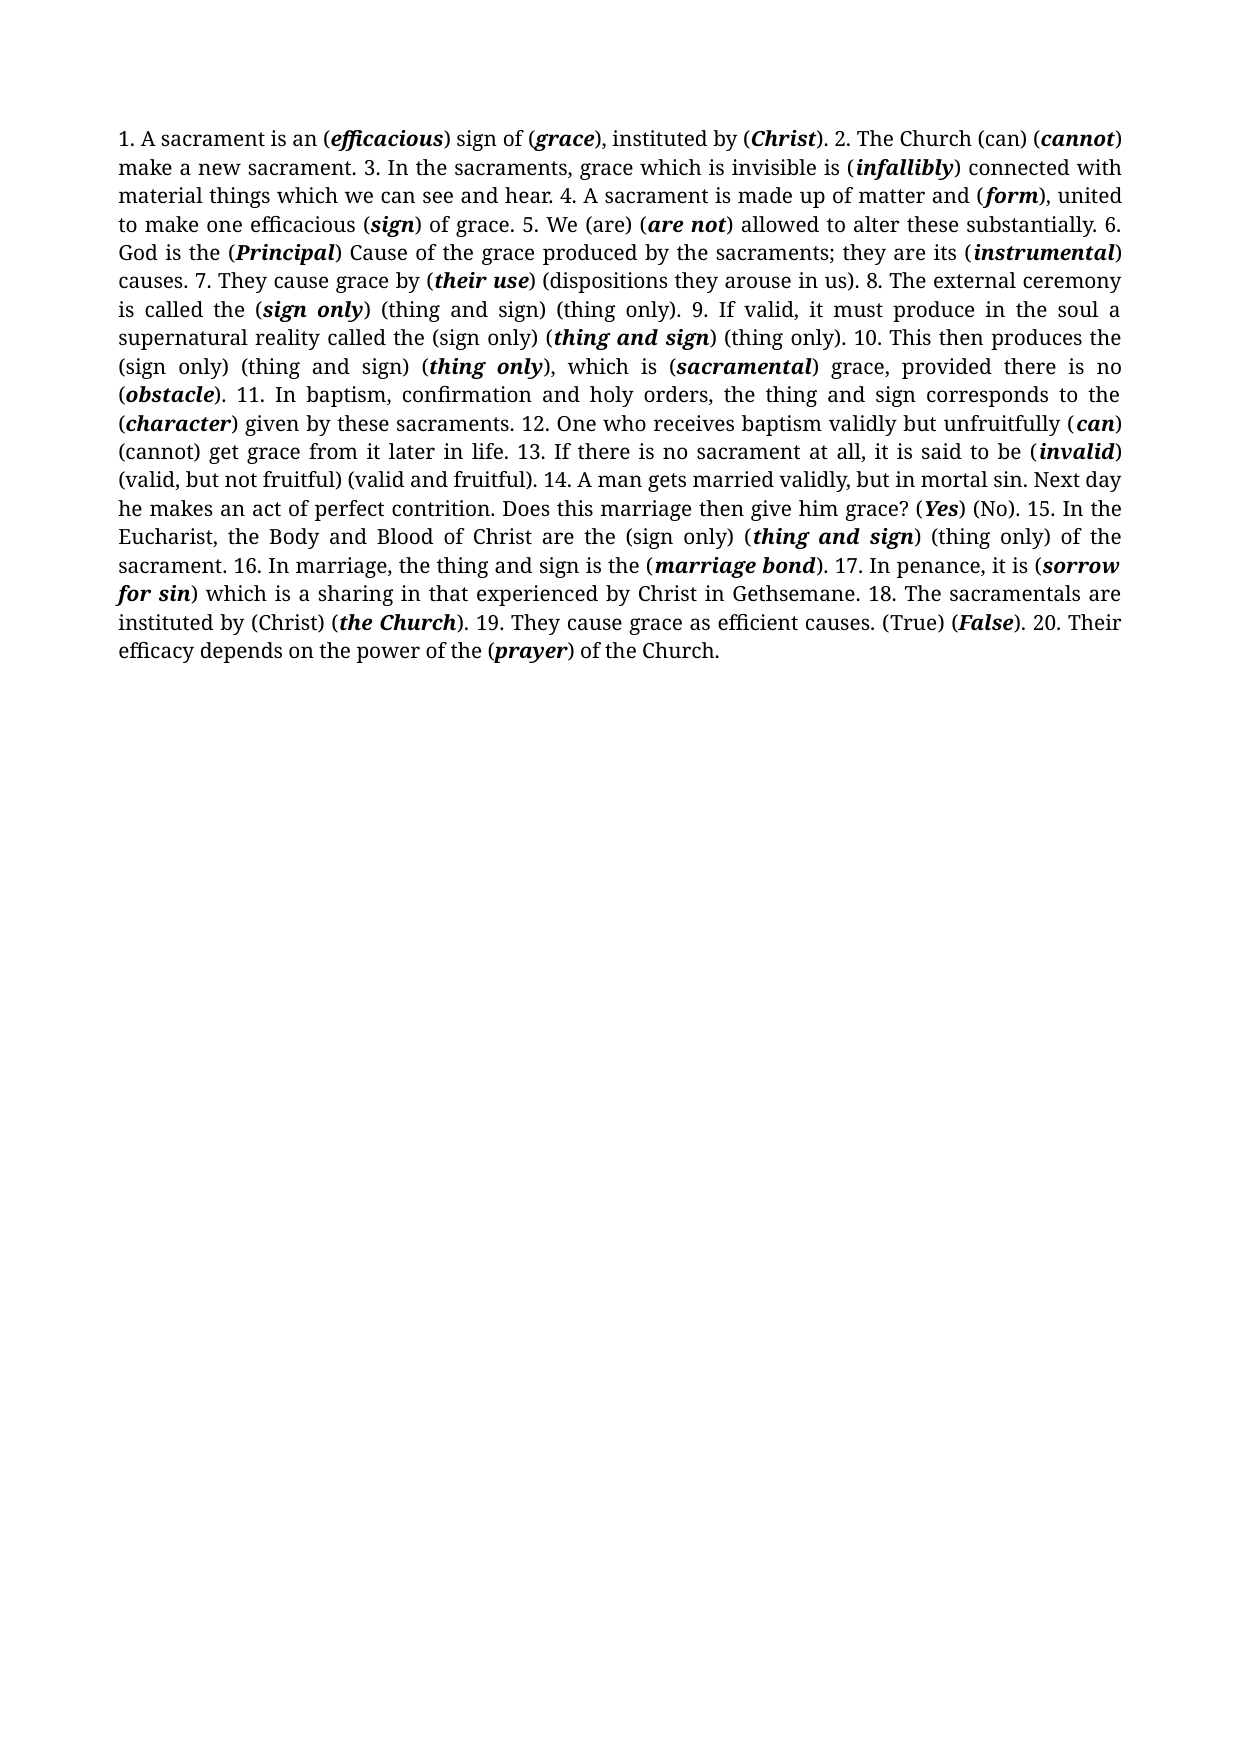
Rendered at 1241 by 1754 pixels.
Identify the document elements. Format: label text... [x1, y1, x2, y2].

text 1. A sacrament is an (efficacious) sign of (grace), instituted by (Christ). 2. The Church (can) (cannot) make a new sacrament. 3. In the sacraments, grace which is invisible is (infallibly) connected with material things which we can see and hear. 4. A sacrament is made up of matter and (form), united to make one efficacious (sign) of grace. 5. We (are) (are not) allowed to alter these substantially. 6. God is the (Principal) Cause of the grace produced by the sacraments; they are its (instrumental) causes. 7. They cause grace by (their use) (dispositions they arouse in us). 8. The external ceremony is called the (sign only) (thing and sign) (thing only). 9. If valid, it must produce in the soul a supernatural reality called the (sign only) (thing and sign) (thing only). 10. This then produces the (sign only) (thing and sign) (thing only), which is (sacramental) grace, provided there is no (obstacle). 11. In baptism, confirmation and holy orders, the thing and sign corresponds to the (character) given by these sacraments. 12. One who receives baptism validly but unfruitfully (can) (cannot) get grace from it later in life. 13. If there is no sacrament at all, it is said to be (invalid) (valid, but not fruitful) (valid and fruitful). 14. A man gets married validly, but in mortal sin. Next day he makes an act of perfect contrition. Does this marriage then give him grace? (Yes) (No). 15. In the Eucharist, the Body and Blood of Christ are the (sign only) (thing and sign) (thing only) of the sacrament. 16. In marriage, the thing and sign is the (marriage bond). 17. In penance, it is (sorrow for sin) which is a sharing in that experienced by Christ in Gethsemane. 18. The sacramentals are instituted by (Christ) (the Church). 19. They cause grace as efficient causes. (True) (False). 20. Their efficacy depends on the power of the (prayer) of the Church. [118, 124, 1122, 665]
